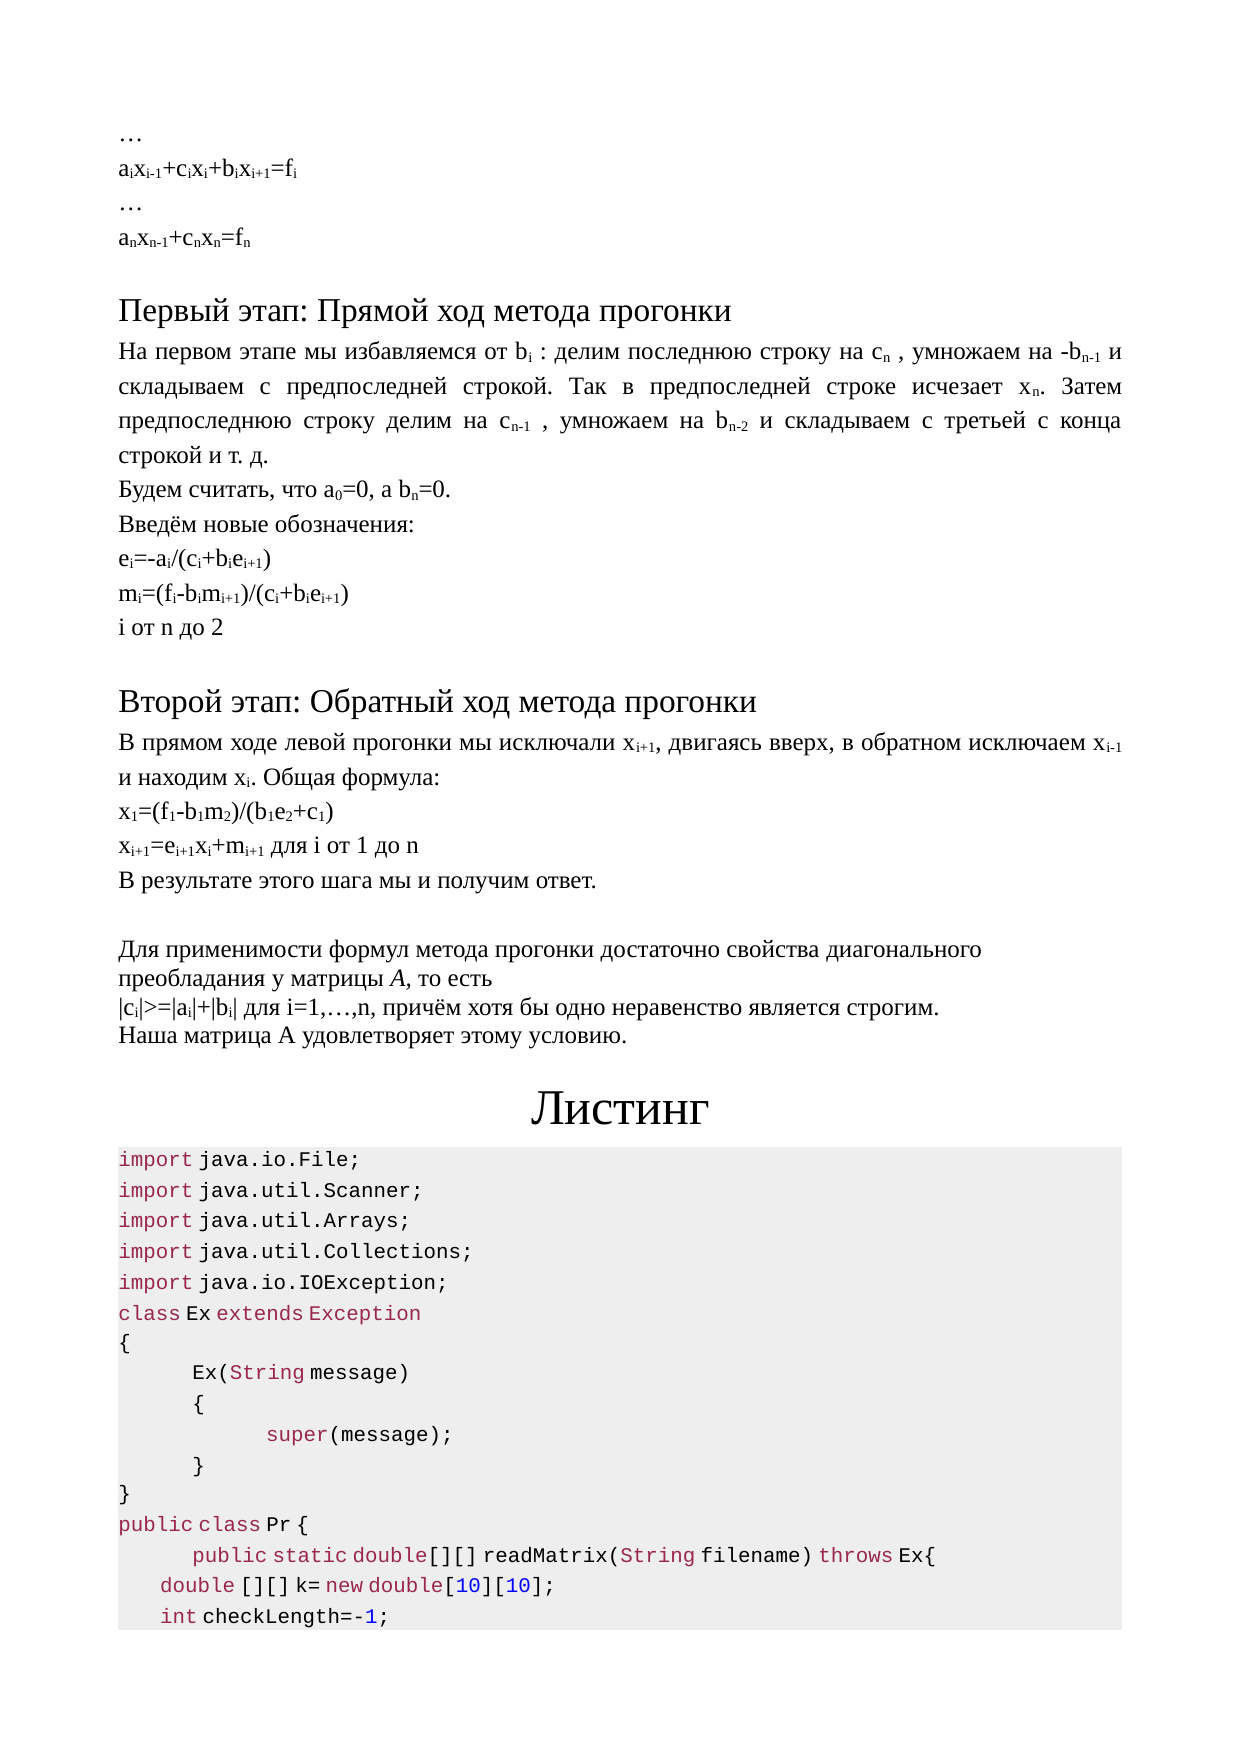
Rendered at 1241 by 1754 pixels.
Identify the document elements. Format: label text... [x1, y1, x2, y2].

text public static double[][] readMatrix(String filename) throws Ex{ [118, 1543, 1122, 1568]
text Листинг [118, 1078, 1122, 1135]
text Для применимости формул метода прогонки достаточно свойства диагонального преобладания у матрицы A, то есть [118, 934, 1122, 992]
text public class Pr { [118, 1512, 1122, 1537]
text int checkLength=-1; [118, 1604, 1122, 1630]
text import java.util.Scanner; [118, 1178, 1122, 1203]
text aixi-1+cixi+bixi+1=fi [118, 153, 1122, 181]
text import java.util.Arrays; [118, 1208, 1122, 1234]
text import java.util.Collections; [118, 1239, 1122, 1265]
text import java.io.IOException; [118, 1270, 1122, 1296]
text { [118, 1391, 1122, 1417]
text … [118, 187, 1122, 216]
text x1=(f1-b1m2)/(b1e2+c1) [118, 796, 1122, 825]
text Введём новые обозначения: [118, 509, 1122, 538]
text } [118, 1483, 1122, 1507]
text import java.io.File; [118, 1147, 1122, 1172]
text mi=(fi-bimi+1)/(ci+biei+1) [118, 578, 1122, 607]
text В результате этого шага мы и получим ответ. [118, 865, 1122, 894]
text anxn-1+cnxn=fn [118, 222, 1122, 250]
text |ci|>=|ai|+|bi| для i=1,…,n, причём хотя бы одно неравенство является строгим. [118, 992, 1122, 1020]
text xi+1=ei+1xi+mi+1 для i от 1 до n [118, 831, 1122, 859]
text Первый этап: Прямой ход метода прогонки [118, 291, 1122, 329]
text } [118, 1453, 1122, 1478]
text ei=-ai/(ci+biei+1) [118, 543, 1122, 572]
text Будем считать, что a0=0, а bn=0. [118, 474, 1122, 503]
text В прямом ходе левой прогонки мы исключали xi+1, двигаясь вверх, в обратном исключаем xi-1 и находим xi. Общая формула: [118, 727, 1122, 790]
text Наша матрица А удовлетворяет этому условию. [118, 1020, 1122, 1049]
text i от n до 2 [118, 612, 1122, 641]
text double [][] k= new double[10][10]; [118, 1573, 1122, 1599]
text Ex(String message) [118, 1360, 1122, 1386]
text Второй этап: Обратный ход метода прогонки [118, 681, 1122, 719]
text … [118, 118, 1122, 147]
text super(message); [118, 1422, 1122, 1447]
text { [118, 1332, 1122, 1355]
text На первом этапе мы избавляемся от bi : делим последнюю строку на сn , умножаем на -bn-1 и складываем с предпоследней строкой. Так в предпоследней строке исчезает xn. Затем предпоследнюю строку делим на cn-1 , умножаем на bn-2 и складываем с третьей с конца строкой и т. д. [118, 336, 1122, 469]
text class Ex extends Exception [118, 1301, 1122, 1327]
